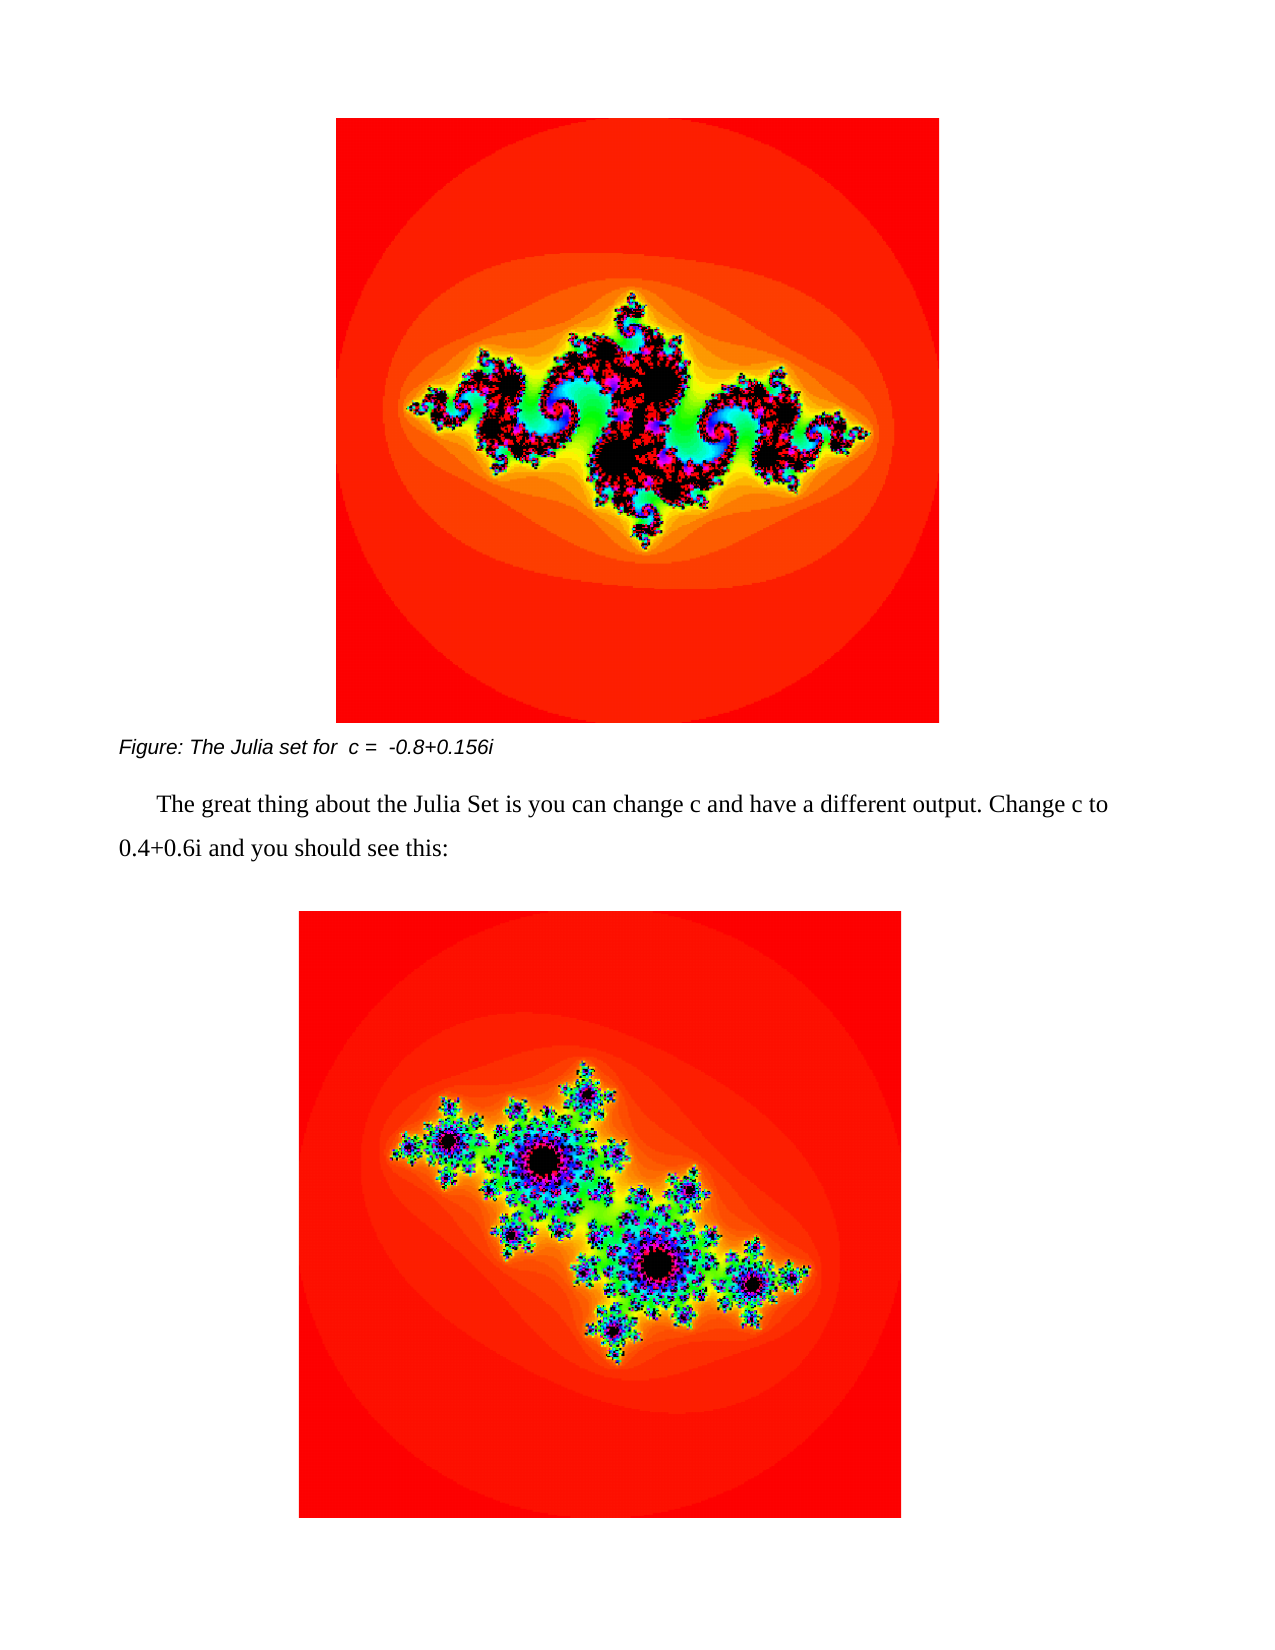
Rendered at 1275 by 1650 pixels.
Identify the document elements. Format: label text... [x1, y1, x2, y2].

picture [336, 118, 940, 723]
text Figure: The Julia set for c = -0.8+0.156i [118, 118, 1156, 759]
picture [298, 911, 902, 1518]
text The great thing about the Julia Set is you can change c and have a different output. Change c to 0.4+0.6i and you should see this: [118, 789, 1156, 861]
